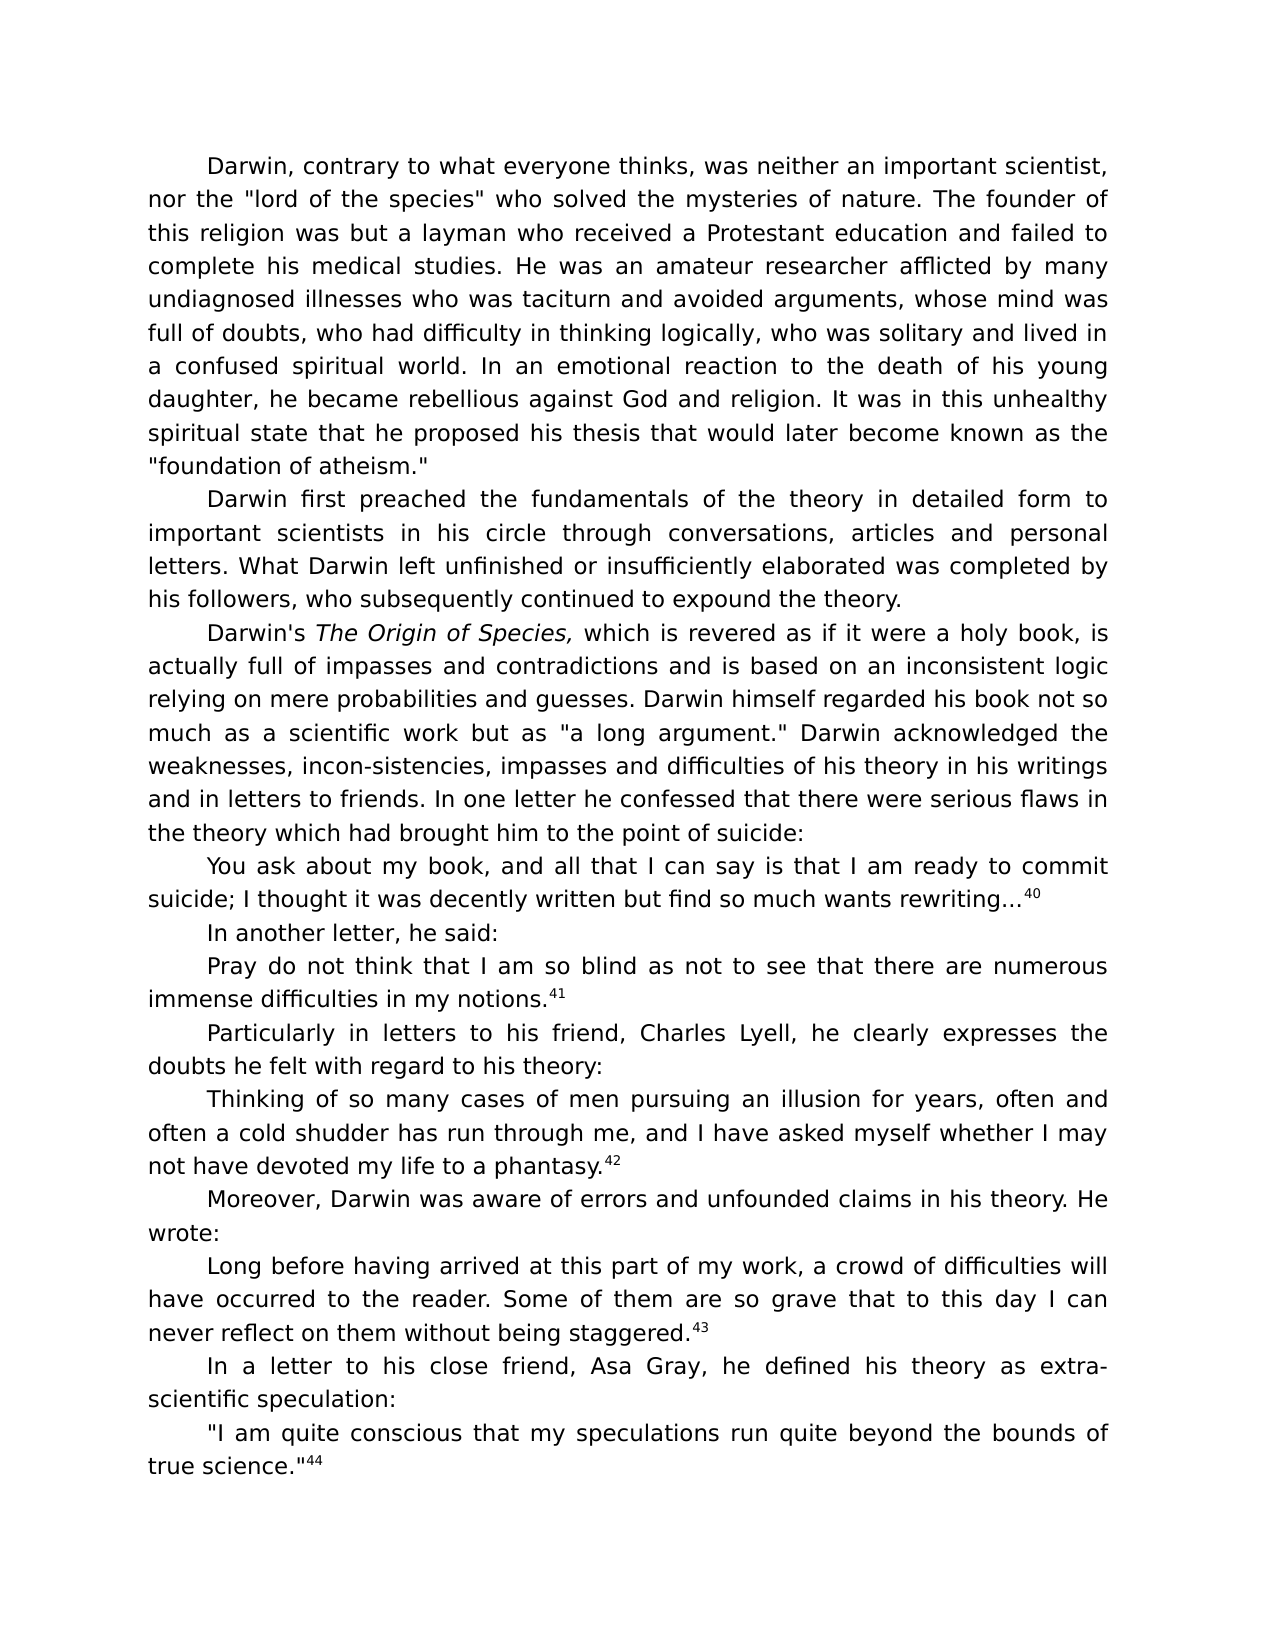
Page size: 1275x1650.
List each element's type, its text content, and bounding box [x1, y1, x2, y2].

text Moreover, Darwin was aware of errors and unfounded claims in his theory. He wrote: [148, 1181, 1110, 1248]
text "I am quite conscious that my speculations run quite beyond the bounds of true science."44 [148, 1414, 1110, 1481]
text Darwin first preached the fundamentals of the theory in detailed form to important scientists in his circle through conversations, articles and personal letters. What Darwin left unfinished or insufficiently elaborated was completed by his followers, who subsequently continued to expound the theory. [148, 481, 1110, 614]
text Darwin, contrary to what everyone thinks, was neither an important scientist, nor the "lord of the species" who solved the mysteries of nature. The founder of this religion was but a layman who received a Protestant education and failed to complete his medical studies. He was an amateur researcher afflicted by many undiagnosed illnesses who was taciturn and avoided arguments, whose mind was full of doubts, who had difficulty in thinking logically, who was solitary and lived in a confused spiritual world. In an emotional reaction to the death of his young daughter, he became rebellious against God and religion. It was in this unhealthy spiritual state that he proposed his thesis that would later become known as the "foundation of atheism." [148, 148, 1110, 481]
text Particularly in letters to his friend, Charles Lyell, he clearly expresses the doubts he felt with regard to his theory: [148, 1014, 1110, 1081]
text Pray do not think that I am so blind as not to see that there are numerous immense difficulties in my notions.41 [148, 948, 1110, 1014]
text Thinking of so many cases of men pursuing an illusion for years, often and often a cold shudder has run through me, and I have asked myself whether I may not have devoted my life to a phantasy.42 [148, 1081, 1110, 1181]
text You ask about my book, and all that I can say is that I am ready to commit suicide; I thought it was decently written but find so much wants rewriting...40 [148, 848, 1110, 914]
text Long before having arrived at this part of my work, a crowd of difficulties will have occurred to the reader. Some of them are so grave that to this day I can never reflect on them without being staggered.43 [148, 1248, 1110, 1348]
text In another letter, he said: [148, 914, 1110, 948]
text In a letter to his close friend, Asa Gray, he defined his theory as extra-scientific speculation: [148, 1348, 1110, 1414]
text Darwin's The Origin of Species, which is revered as if it were a holy book, is actually full of impasses and contradictions and is based on an inconsistent logic relying on mere probabilities and guesses. Darwin himself regarded his book not so much as a scientific work but as "a long argument." Darwin acknowledged the weaknesses, incon-sistencies, impasses and difficulties of his theory in his writings and in letters to friends. In one letter he confessed that there were serious flaws in the theory which had brought him to the point of suicide: [148, 614, 1110, 848]
